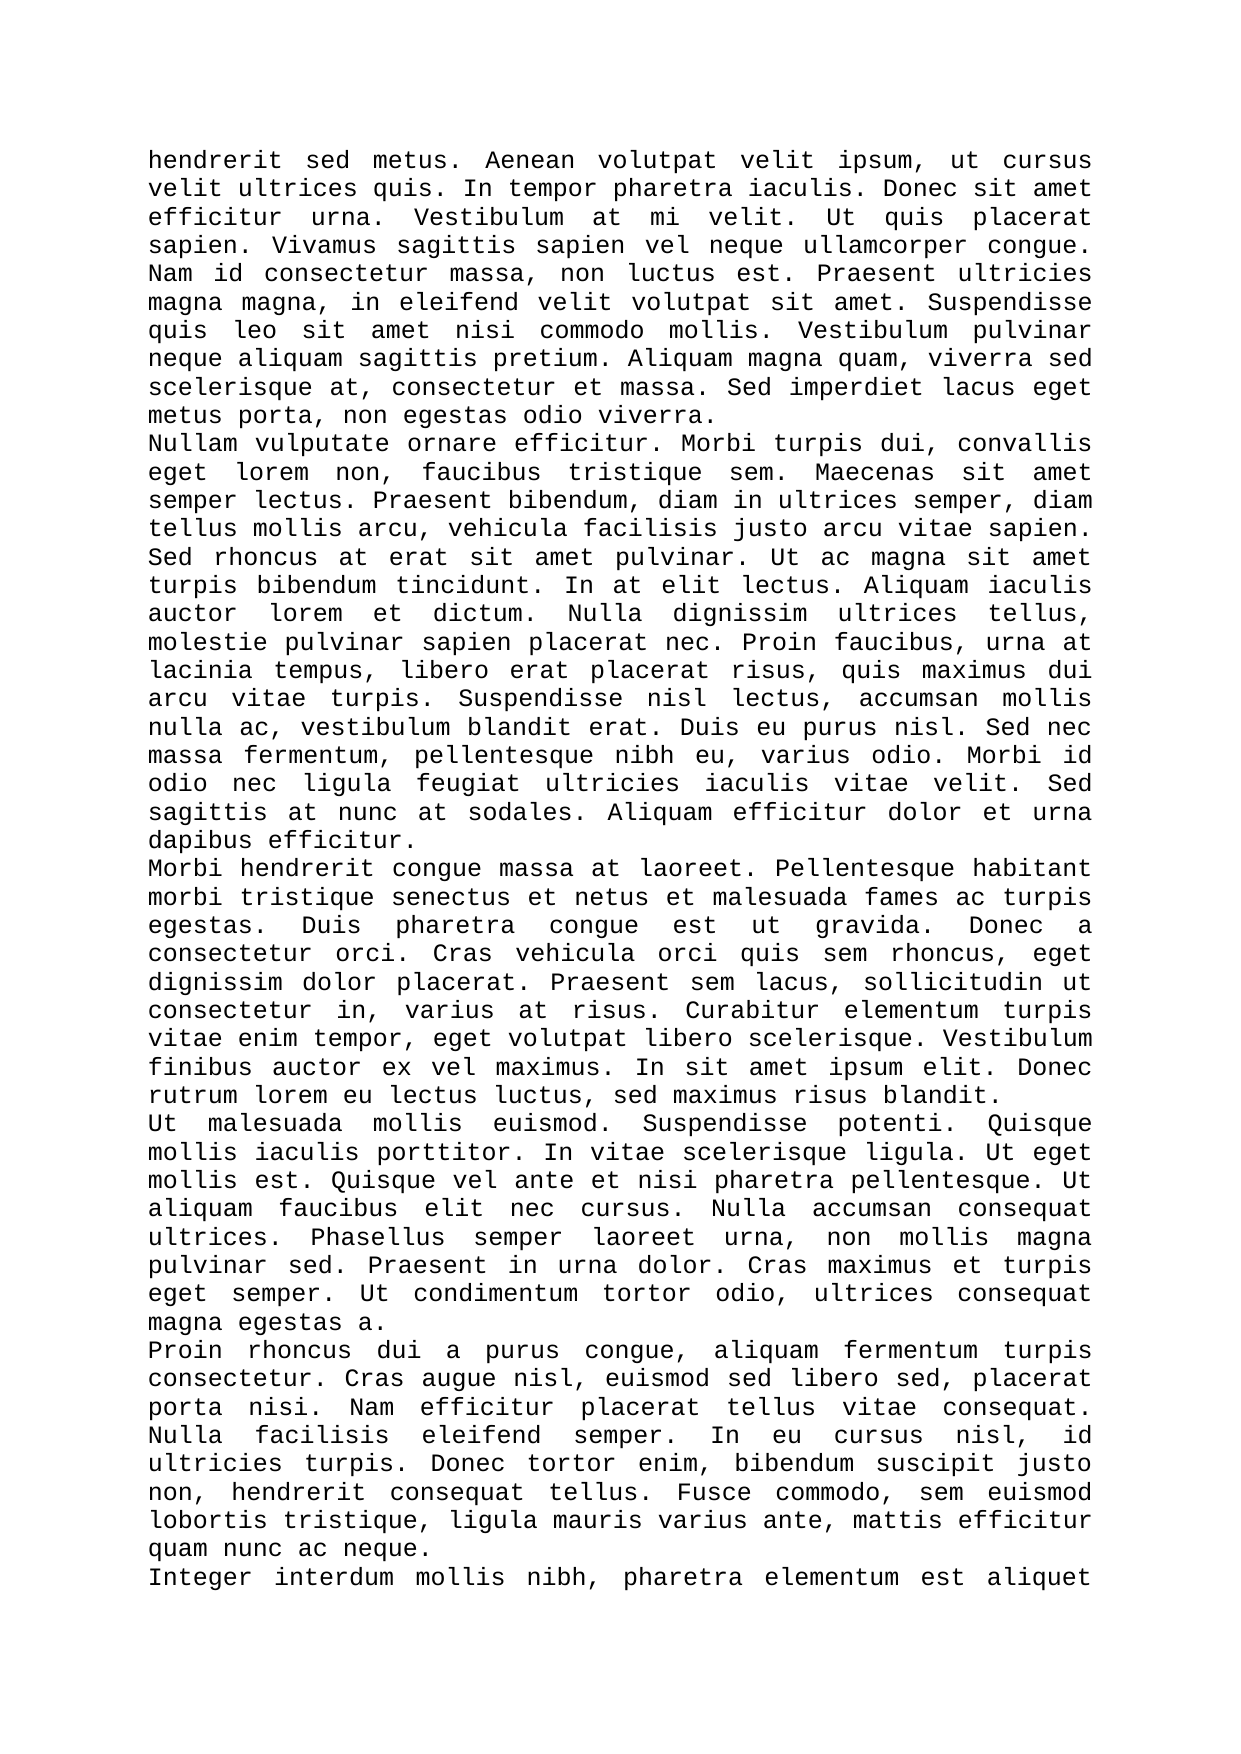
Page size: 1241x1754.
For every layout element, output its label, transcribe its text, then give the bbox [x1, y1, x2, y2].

text Morbi hendrerit congue massa at laoreet. Pellentesque habitant morbi tristique senectus et netus et malesuada fames ac turpis egestas. Duis pharetra congue est ut gravida. Donec a consectetur orci. Cras vehicula orci quis sem rhoncus, eget dignissim dolor placerat. Praesent sem lacus, sollicitudin ut consectetur in, varius at risus. Curabitur elementum turpis vitae enim tempor, eget volutpat libero scelerisque. Vestibulum finibus auctor ex vel maximus. In sit amet ipsum elit. Donec rutrum lorem eu lectus luctus, sed maximus risus blandit. [148, 856, 1093, 1111]
text Proin rhoncus dui a purus congue, aliquam fermentum turpis consectetur. Cras augue nisl, euismod sed libero sed, placerat porta nisi. Nam efficitur placerat tellus vitae consequat. Nulla facilisis eleifend semper. In eu cursus nisl, id ultricies turpis. Donec tortor enim, bibendum suscipit justo non, hendrerit consequat tellus. Fusce commodo, sem euismod lobortis tristique, ligula mauris varius ante, mattis efficitur quam nunc ac neque. [148, 1338, 1093, 1564]
text Ut malesuada mollis euismod. Suspendisse potenti. Quisque mollis iaculis porttitor. In vitae scelerisque ligula. Ut eget mollis est. Quisque vel ante et nisi pharetra pellentesque. Ut aliquam faucibus elit nec cursus. Nulla accumsan consequat ultrices. Phasellus semper laoreet urna, non mollis magna pulvinar sed. Praesent in urna dolor. Cras maximus et turpis eget semper. Ut condimentum tortor odio, ultrices consequat magna egestas a. [148, 1111, 1093, 1338]
text Nullam vulputate ornare efficitur. Morbi turpis dui, convallis eget lorem non, faucibus tristique sem. Maecenas sit amet semper lectus. Praesent bibendum, diam in ultrices semper, diam tellus mollis arcu, vehicula facilisis justo arcu vitae sapien. Sed rhoncus at erat sit amet pulvinar. Ut ac magna sit amet turpis bibendum tincidunt. In at elit lectus. Aliquam iaculis auctor lorem et dictum. Nulla dignissim ultrices tellus, molestie pulvinar sapien placerat nec. Proin faucibus, urna at lacinia tempus, libero erat placerat risus, quis maximus dui arcu vitae turpis. Suspendisse nisl lectus, accumsan mollis nulla ac, vestibulum blandit erat. Duis eu purus nisl. Sed nec massa fermentum, pellentesque nibh eu, varius odio. Morbi id odio nec ligula feugiat ultricies iaculis vitae velit. Sed sagittis at nunc at sodales. Aliquam efficitur dolor et urna dapibus efficitur. [148, 431, 1093, 856]
text Integer interdum mollis nibh, pharetra elementum est aliquet [148, 1564, 1093, 1593]
text hendrerit sed metus. Aenean volutpat velit ipsum, ut cursus velit ultrices quis. In tempor pharetra iaculis. Donec sit amet efficitur urna. Vestibulum at mi velit. Ut quis placerat sapien. Vivamus sagittis sapien vel neque ullamcorper congue. Nam id consectetur massa, non luctus est. Praesent ultricies magna magna, in eleifend velit volutpat sit amet. Suspendisse quis leo sit amet nisi commodo mollis. Vestibulum pulvinar neque aliquam sagittis pretium. Aliquam magna quam, viverra sed scelerisque at, consectetur et massa. Sed imperdiet lacus eget metus porta, non egestas odio viverra. [148, 148, 1093, 431]
